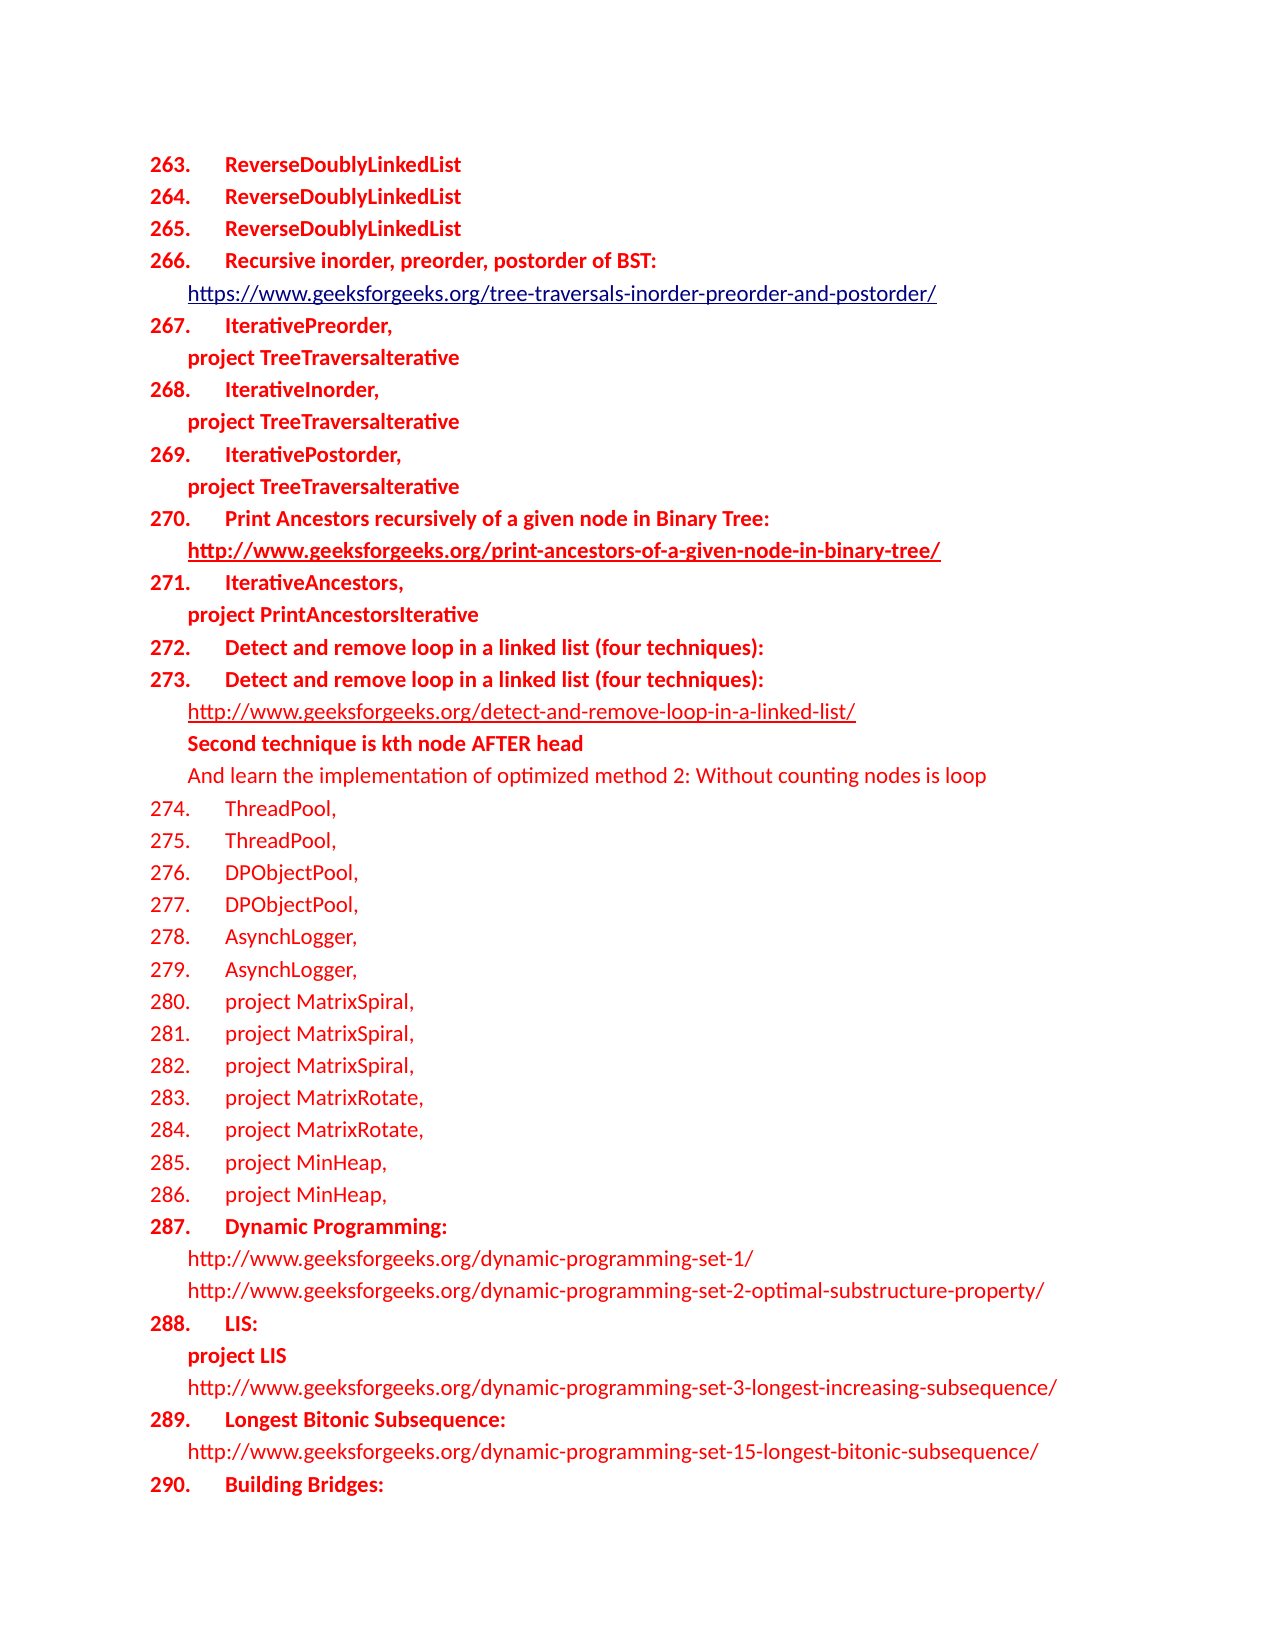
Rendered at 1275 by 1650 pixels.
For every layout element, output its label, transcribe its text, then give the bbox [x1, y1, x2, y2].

list DPObjectPool, [150, 858, 1125, 886]
list ThreadPool, [150, 794, 1125, 822]
list project TreeTraversalterative [150, 472, 1125, 500]
list LIS: [150, 1309, 1125, 1337]
list IterativeInorder, [150, 375, 1125, 403]
list project TreeTraversalterative [150, 343, 1125, 371]
list IterativePostorder, [150, 440, 1125, 468]
list project MatrixSpiral, [150, 987, 1125, 1015]
list https://www.geeksforgeeks.org/tree-traversals-inorder-preorder-and-postorder/ [150, 279, 1125, 307]
list http://www.geeksforgeeks.org/dynamic-programming-set-2-optimal-substructure-property/ [150, 1277, 1125, 1304]
list project MinHeap, [150, 1148, 1125, 1176]
list project PrintAncestorsIterative [150, 601, 1125, 629]
list project LIS [150, 1341, 1125, 1369]
list Building Bridges: [150, 1470, 1125, 1498]
list And learn the implementation of optimized method 2: Without counting nodes is loop [150, 762, 1125, 789]
list project MinHeap, [150, 1180, 1125, 1208]
list Detect and remove loop in a linked list (four techniques): [150, 633, 1125, 661]
list DPObjectPool, [150, 890, 1125, 918]
list Dynamic Programming: [150, 1212, 1125, 1240]
list http://www.geeksforgeeks.org/dynamic-programming-set-15-longest-bitonic-subsequence/ [150, 1437, 1125, 1466]
list http://www.geeksforgeeks.org/print-ancestors-of-a-given-node-in-binary-tree/ [150, 536, 1125, 564]
list ReverseDoublyLinkedList [150, 182, 1125, 210]
list ReverseDoublyLinkedList [150, 150, 1125, 178]
list project MatrixSpiral, [150, 1019, 1125, 1047]
list http://www.geeksforgeeks.org/dynamic-programming-set-3-longest-increasing-subsequence/ [150, 1373, 1125, 1401]
list http://www.geeksforgeeks.org/detect-and-remove-loop-in-a-linked-list/ [150, 697, 1125, 725]
list project TreeTraversalterative [150, 407, 1125, 436]
list http://www.geeksforgeeks.org/dynamic-programming-set-1/ [150, 1244, 1125, 1272]
list IterativeAncestors, [150, 568, 1125, 596]
list ReverseDoublyLinkedList [150, 214, 1125, 242]
list Detect and remove loop in a linked list (four techniques): [150, 665, 1125, 693]
list Recursive inorder, preorder, postorder of BST: [150, 247, 1125, 274]
list Second technique is kth node AFTER head [150, 729, 1125, 757]
list ThreadPool, [150, 826, 1125, 854]
list project MatrixRotate, [150, 1116, 1125, 1144]
list AsynchLogger, [150, 922, 1125, 951]
list project MatrixRotate, [150, 1083, 1125, 1111]
list IterativePreorder, [150, 311, 1125, 339]
list Print Ancestors recursively of a given node in Binary Tree: [150, 504, 1125, 532]
list project MatrixSpiral, [150, 1051, 1125, 1079]
list AsynchLogger, [150, 955, 1125, 983]
list Longest Bitonic Subsequence: [150, 1405, 1125, 1433]
